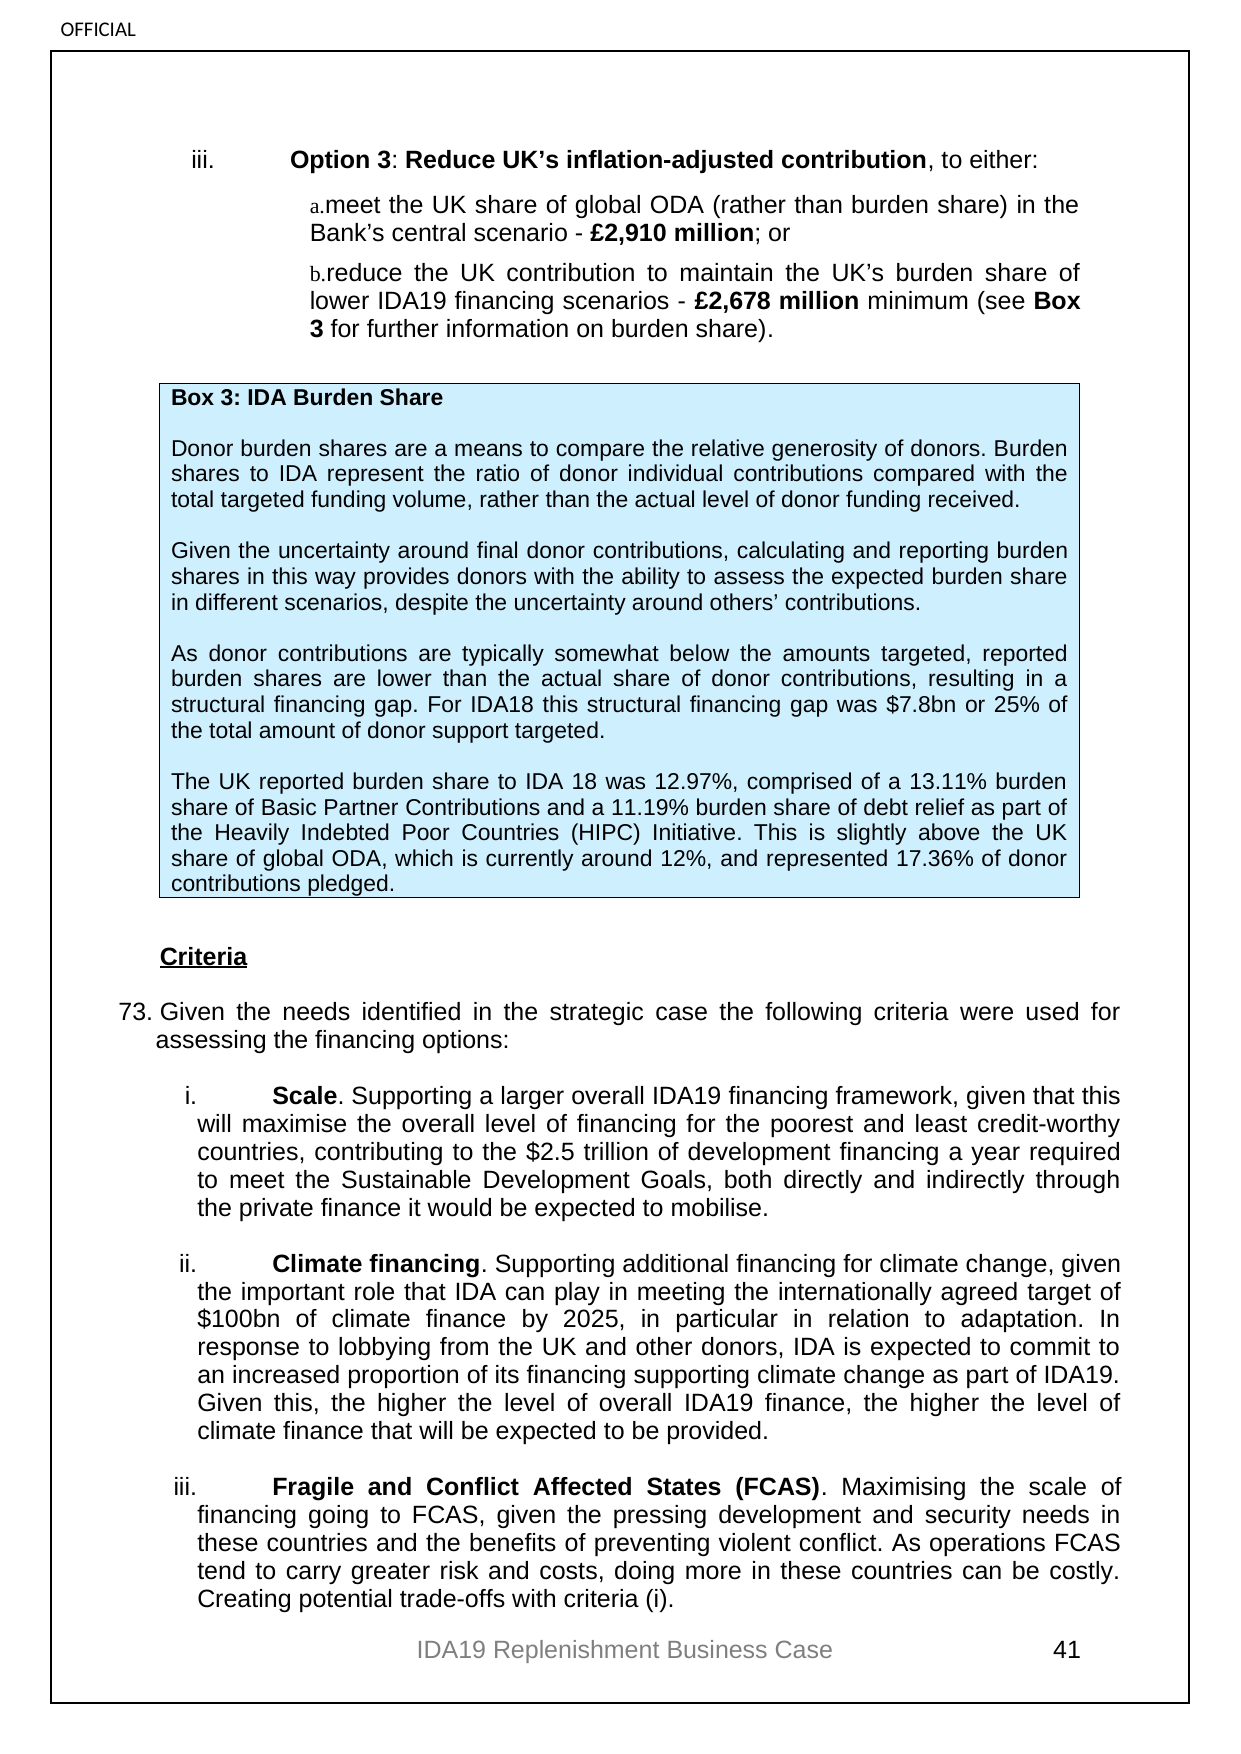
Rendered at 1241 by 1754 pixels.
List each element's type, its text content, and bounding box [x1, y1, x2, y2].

list reduce the UK contribution to maintain the UK’s burden share of lower IDA19 financing scenarios - £2,678 million minimum (see Box 3 for further information on burden share). [309, 259, 1081, 343]
list Option 3: Reduce UK’s inflation-adjusted contribution, to either: [215, 146, 1122, 174]
list Given the needs identified in the strategic case the following criteria were used for assessing the financing options: [118, 998, 1122, 1054]
list Scale. Supporting a larger overall IDA19 financing framework, given that this will maximise the overall level of financing for the poorest and least credit-worthy countries, contributing to the $2.5 trillion of development financing a year required to meet the Sustainable Development Goals, both directly and indirectly through the private finance it would be expected to mobilise. [197, 1082, 1122, 1221]
table_header Box 3: IDA Burden Share Donor burden shares are a means to compare the relative generosity of donors. Burden shares to IDA represent the ratio of donor individual contributions compared with the total targeted funding volume, rather than the actual level of donor funding received. Given the uncertainty around final donor contributions, calculating and reporting burden shares in this way provides donors with the ability to assess the expected burden share in different scenarios, despite the uncertainty around others’ contributions. As donor contributions are typically somewhat below the amounts targeted, reported burden shares are lower than the actual share of donor contributions, resulting in a structural financing gap. For IDA18 this structural financing gap was $7.8bn or 25% of the total amount of donor support targeted. The UK reported burden share to IDA 18 was 12.97%, comprised of a 13.11% burden share of Basic Partner Contributions and a 11.19% burden share of debt relief as part of the Heavily Indebted Poor Countries (HIPC) Initiative. This is slightly above the UK share of global ODA, which is currently around 12%, and represented 17.36% of donor contributions pledged. [160, 384, 1079, 897]
list Fragile and Conflict Affected States (FCAS). Maximising the scale of financing going to FCAS, given the pressing development and security needs in these countries and the benefits of preventing violent conflict. As operations FCAS tend to carry greater risk and costs, doing more in these countries can be costly. Creating potential trade-offs with criteria (i). [197, 1473, 1122, 1612]
list Climate financing. Supporting additional financing for climate change, given the important role that IDA can play in meeting the internationally agreed target of $100bn of climate finance by 2025, in particular in relation to adaptation. In response to lobbying from the UK and other donors, IDA is expected to commit to an increased proportion of its financing supporting climate change as part of IDA19. Given this, the higher the level of overall IDA19 finance, the higher the level of climate finance that will be expected to be provided. [197, 1249, 1122, 1445]
text Criteria [159, 942, 1122, 970]
list meet the UK share of global ODA (rather than burden share) in the Bank’s central scenario - £2,910 million; or [309, 191, 1081, 246]
